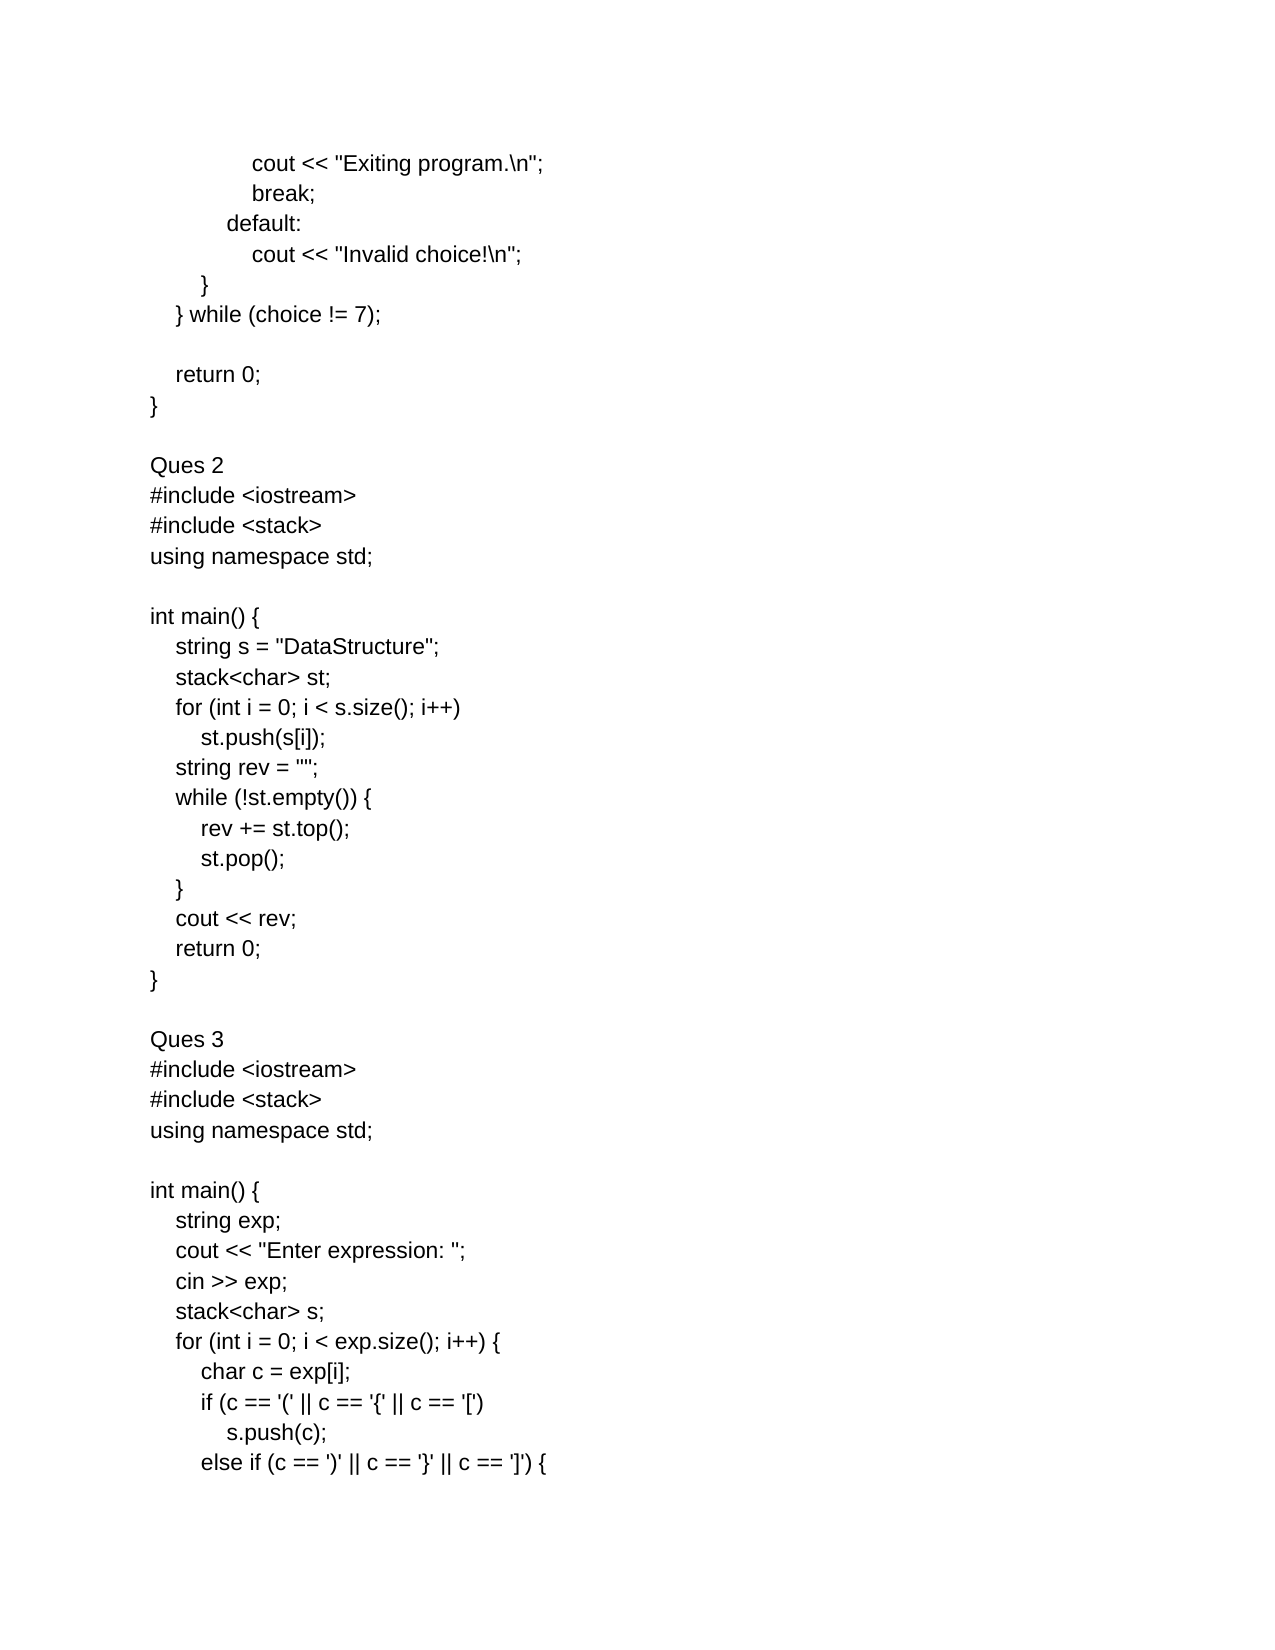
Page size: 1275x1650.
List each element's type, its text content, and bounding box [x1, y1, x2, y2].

text } [150, 966, 1125, 992]
text } [150, 392, 1125, 418]
text default: [150, 210, 1125, 237]
text string s = "DataStructure"; [150, 633, 1125, 660]
text break; [150, 180, 1125, 207]
text cout << "Exiting program.\n"; [150, 150, 1125, 176]
text st.push(s[i]); [150, 724, 1125, 750]
text #include <stack> [150, 512, 1125, 539]
text } while (choice != 7); [150, 301, 1125, 327]
text Ques 3 [150, 1026, 1125, 1052]
text stack<char> st; [150, 663, 1125, 690]
text int main() { [150, 603, 1125, 629]
text cout << "Enter expression: "; [150, 1237, 1125, 1264]
text if (c == '(' || c == '{' || c == '[') [150, 1388, 1125, 1415]
text string rev = ""; [150, 754, 1125, 781]
text s.push(c); [150, 1419, 1125, 1445]
text Ques 2 [150, 452, 1125, 478]
text return 0; [150, 361, 1125, 388]
text string exp; [150, 1207, 1125, 1234]
text } [150, 271, 1125, 297]
text #include <iostream> [150, 482, 1125, 509]
text stack<char> s; [150, 1298, 1125, 1324]
text st.pop(); [150, 845, 1125, 871]
text #include <iostream> [150, 1056, 1125, 1083]
text cout << "Invalid choice!\n"; [150, 241, 1125, 267]
text char c = exp[i]; [150, 1358, 1125, 1385]
text using namespace std; [150, 543, 1125, 569]
text for (int i = 0; i < exp.size(); i++) { [150, 1328, 1125, 1354]
text cin >> exp; [150, 1268, 1125, 1294]
text while (!st.empty()) { [150, 784, 1125, 811]
text for (int i = 0; i < s.size(); i++) [150, 694, 1125, 720]
text int main() { [150, 1177, 1125, 1203]
text else if (c == ')' || c == '}' || c == ']') { [150, 1449, 1125, 1475]
text rev += st.top(); [150, 814, 1125, 841]
text using namespace std; [150, 1117, 1125, 1143]
text return 0; [150, 935, 1125, 962]
text cout << rev; [150, 905, 1125, 932]
text } [150, 875, 1125, 901]
text #include <stack> [150, 1086, 1125, 1113]
